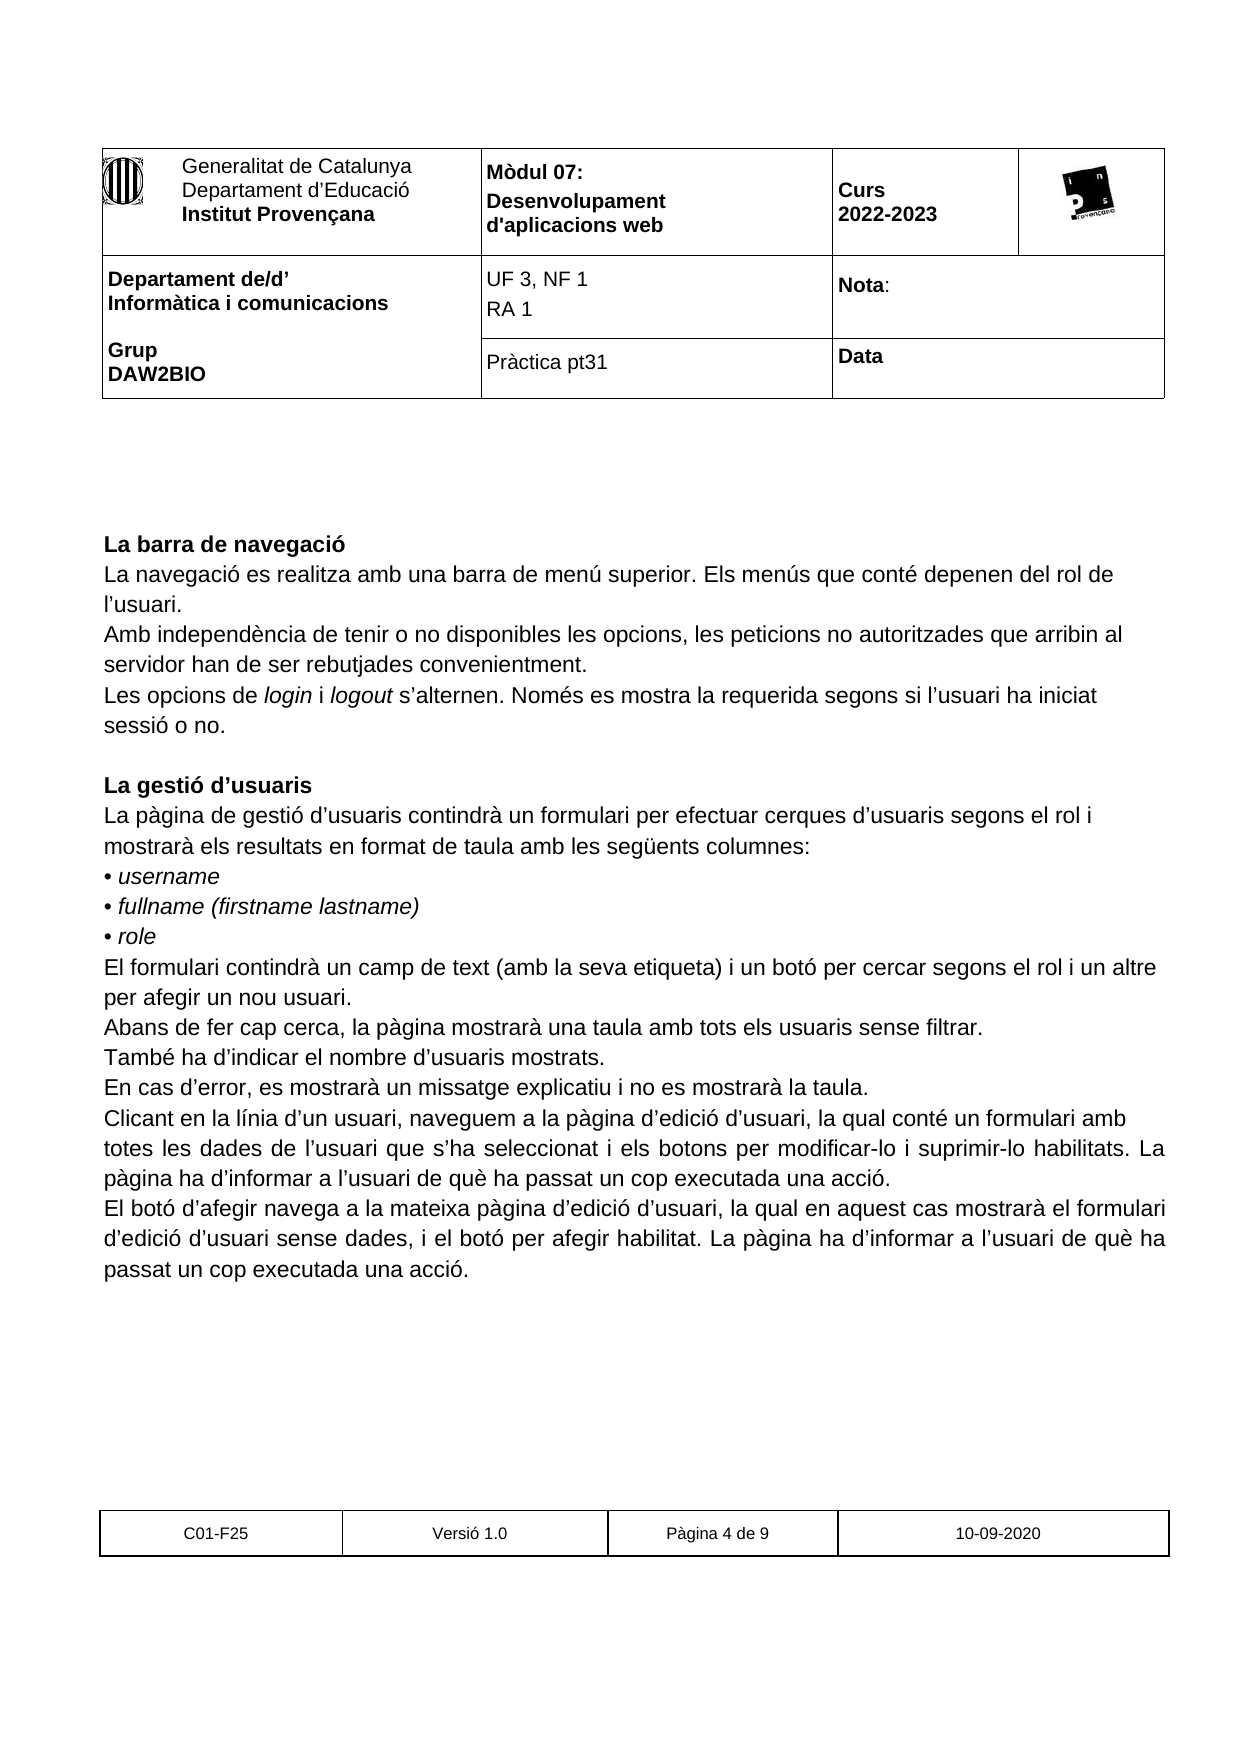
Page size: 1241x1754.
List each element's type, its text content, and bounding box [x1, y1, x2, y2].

text La navegació es realitza amb una barra de menú superior. Els menús que conté depenen del rol de [103, 561, 1167, 587]
text mostrarà els resultats en format de taula amb les següents columnes: [103, 833, 1167, 859]
picture [1046, 165, 1130, 220]
text • fullname (firstname lastname) [103, 893, 1167, 919]
text totes les dades de l’usuari que s’ha seleccionat i els botons per modificar-lo i suprimir-lo habilitats. La pàgina ha d’informar a l’usuari de què ha passat un cop executada una acció. [103, 1135, 1167, 1191]
text La barra de navegació [103, 531, 1167, 557]
text La pàgina de gestió d’usuaris contindrà un formulari per efectuar cerques d’usuaris segons el rol i [103, 802, 1167, 829]
text Abans de fer cap cerca, la pàgina mostrarà una taula amb tots els usuaris sense filtrar. [103, 1014, 1167, 1040]
text per afegir un nou usuari. [103, 984, 1167, 1010]
text • username [103, 863, 1167, 889]
text També ha d’indicar el nombre d’usuaris mostrats. [103, 1044, 1167, 1071]
text En cas d’error, es mostrarà un missatge explicatiu i no es mostrarà la taula. [103, 1074, 1167, 1101]
text Clicant en la línia d’un usuari, naveguem a la pàgina d’edició d’usuari, la qual conté un formulari amb [103, 1104, 1167, 1131]
text La gestió d’usuaris [103, 772, 1167, 799]
text l’usuari. [103, 591, 1167, 617]
text El formulari contindrà un camp de text (amb la seva etiqueta) i un botó per cercar segons el rol i un altre [103, 953, 1167, 980]
text El botó d’afegir navega a la mateixa pàgina d’edició d’usuari, la qual en aquest cas mostrarà el formulari d’edició d’usuari sense dades, i el botó per afegir habilitat. La pàgina ha d’informar a l’usuari de què ha passat un cop executada una acció. [103, 1195, 1167, 1282]
text servidor han de ser rebutjades convenientment. [103, 651, 1167, 678]
picture [102, 157, 143, 205]
text • role [103, 923, 1167, 950]
text Amb independència de tenir o no disponibles les opcions, les peticions no autoritzades que arribin al [103, 621, 1167, 648]
text Les opcions de login i logout s’alternen. Només es mostra la requerida segons si l’usuari ha iniciat [103, 682, 1167, 708]
text sessió o no. [103, 712, 1167, 738]
